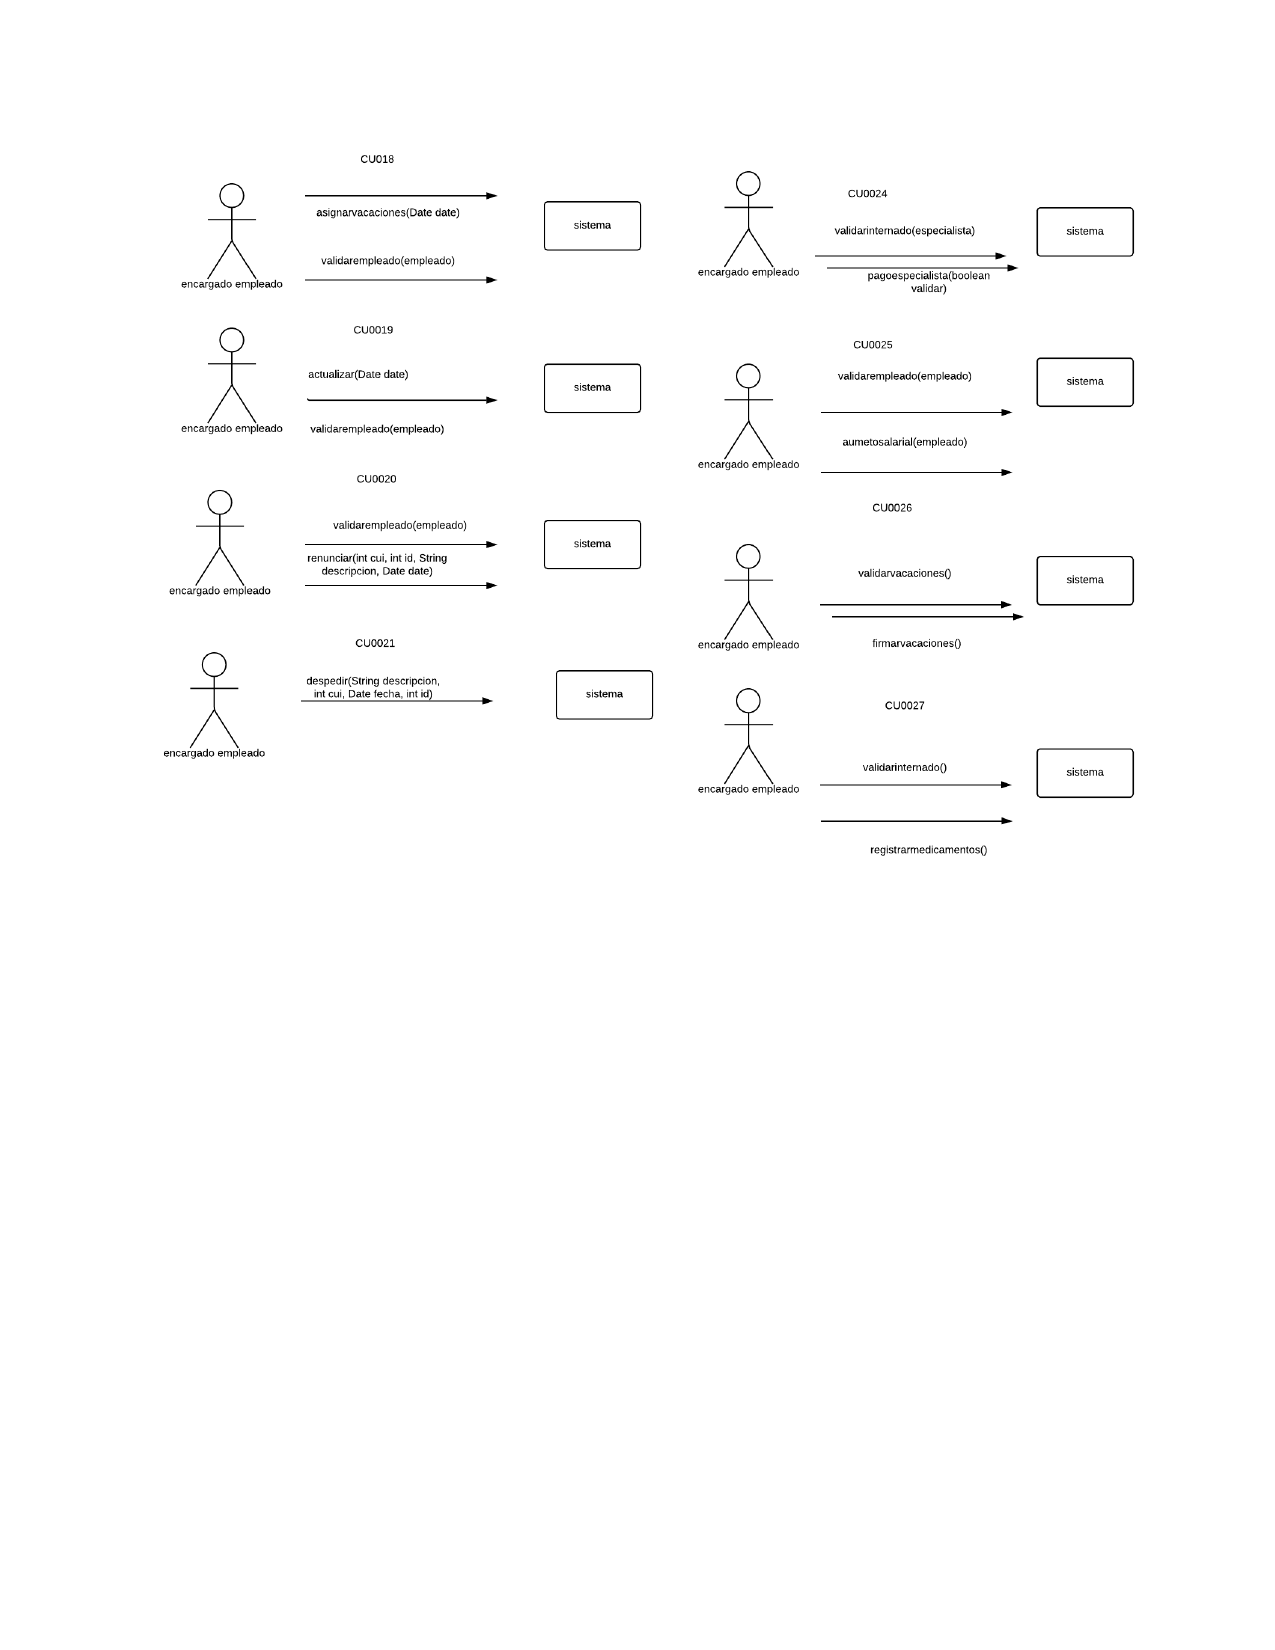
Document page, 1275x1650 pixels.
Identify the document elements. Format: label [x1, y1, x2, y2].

picture [118, 118, 1157, 893]
